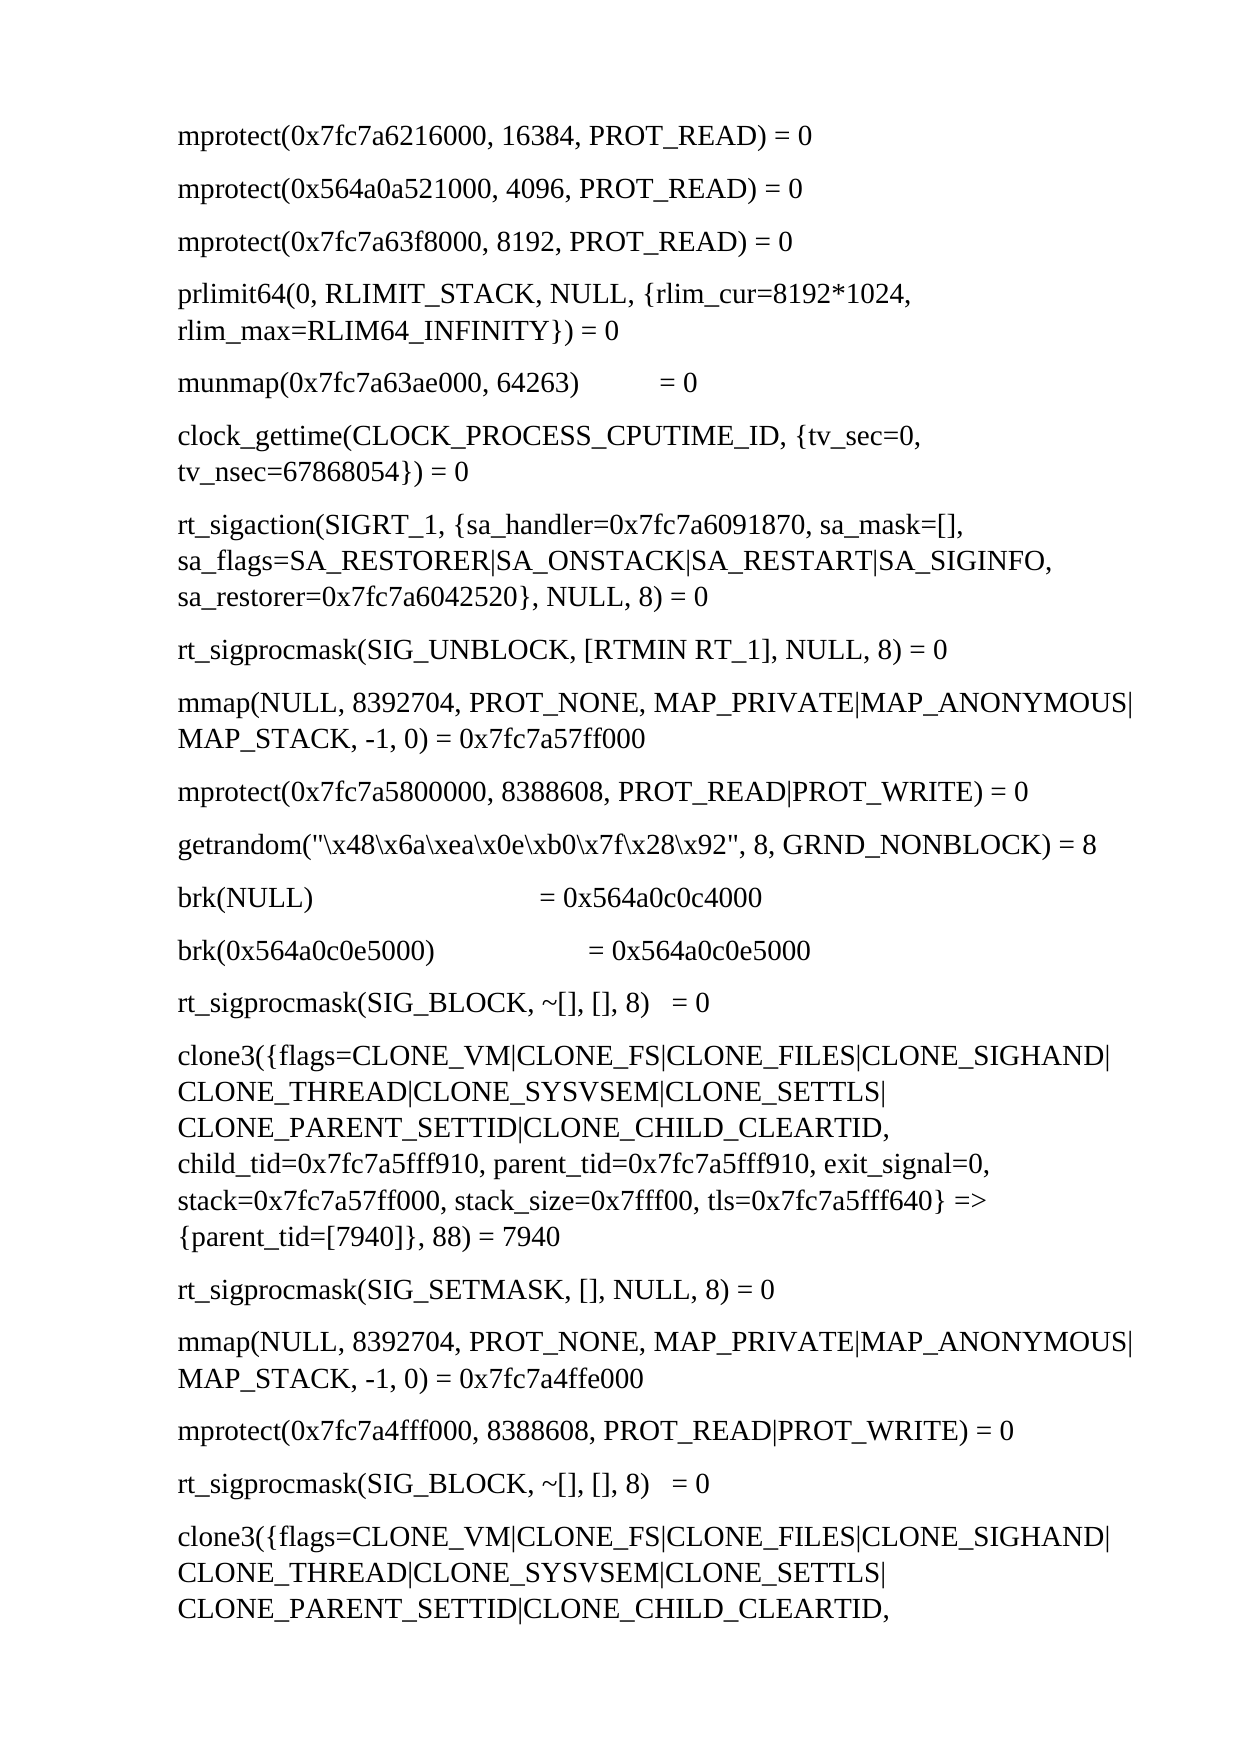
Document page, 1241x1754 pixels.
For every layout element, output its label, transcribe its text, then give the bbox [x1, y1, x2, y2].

text rt_sigprocmask(SIG_SETMASK, [], NULL, 8) = 0 [177, 1272, 1152, 1305]
text rt_sigprocmask(SIG_BLOCK, ~[], [], 8) = 0 [177, 985, 1152, 1019]
text getrandom("\x48\x6a\xea\x0e\xb0\x7f\x28\x92", 8, GRND_NONBLOCK) = 8 [177, 827, 1152, 861]
text mprotect(0x7fc7a5800000, 8388608, PROT_READ|PROT_WRITE) = 0 [177, 774, 1152, 808]
text clone3({flags=CLONE_VM|CLONE_FS|CLONE_FILES|CLONE_SIGHAND|CLONE_THREAD|CLONE_SYSVSEM|CLONE_SETTLS|CLONE_PARENT_SETTID|CLONE_CHILD_CLEARTID, child_tid=0x7fc7a5fff910, parent_tid=0x7fc7a5fff910, exit_signal=0, stack=0x7fc7a57ff000, stack_size=0x7fff00, tls=0x7fc7a5fff640} => {parent_tid=[7940]}, 88) = 7940 [177, 1038, 1152, 1252]
text prlimit64(0, RLIMIT_STACK, NULL, {rlim_cur=8192*1024, rlim_max=RLIM64_INFINITY}) = 0 [177, 277, 1152, 346]
text munmap(0x7fc7a63ae000, 64263) = 0 [177, 366, 1152, 399]
text mprotect(0x564a0a521000, 4096, PROT_READ) = 0 [177, 171, 1152, 204]
text brk(NULL) = 0x564a0c0c4000 [177, 880, 1152, 913]
text mprotect(0x7fc7a4fff000, 8388608, PROT_READ|PROT_WRITE) = 0 [177, 1413, 1152, 1447]
text rt_sigprocmask(SIG_UNBLOCK, [RTMIN RT_1], NULL, 8) = 0 [177, 632, 1152, 666]
text rt_sigaction(SIGRT_1, {sa_handler=0x7fc7a6091870, sa_mask=[], sa_flags=SA_RESTORER|SA_ONSTACK|SA_RESTART|SA_SIGINFO, sa_restorer=0x7fc7a6042520}, NULL, 8) = 0 [177, 507, 1152, 613]
text mprotect(0x7fc7a6216000, 16384, PROT_READ) = 0 [177, 118, 1152, 152]
text clock_gettime(CLOCK_PROCESS_CPUTIME_ID, {tv_sec=0, tv_nsec=67868054}) = 0 [177, 418, 1152, 488]
text mmap(NULL, 8392704, PROT_NONE, MAP_PRIVATE|MAP_ANONYMOUS|MAP_STACK, -1, 0) = 0x7fc7a4ffe000 [177, 1324, 1152, 1394]
text rt_sigprocmask(SIG_BLOCK, ~[], [], 8) = 0 [177, 1466, 1152, 1500]
text clone3({flags=CLONE_VM|CLONE_FS|CLONE_FILES|CLONE_SIGHAND|CLONE_THREAD|CLONE_SYSVSEM|CLONE_SETTLS|CLONE_PARENT_SETTID|CLONE_CHILD_CLEARTID, [177, 1519, 1152, 1625]
text brk(0x564a0c0e5000) = 0x564a0c0e5000 [177, 933, 1152, 966]
text mmap(NULL, 8392704, PROT_NONE, MAP_PRIVATE|MAP_ANONYMOUS|MAP_STACK, -1, 0) = 0x7fc7a57ff000 [177, 685, 1152, 755]
text mprotect(0x7fc7a63f8000, 8192, PROT_READ) = 0 [177, 224, 1152, 257]
